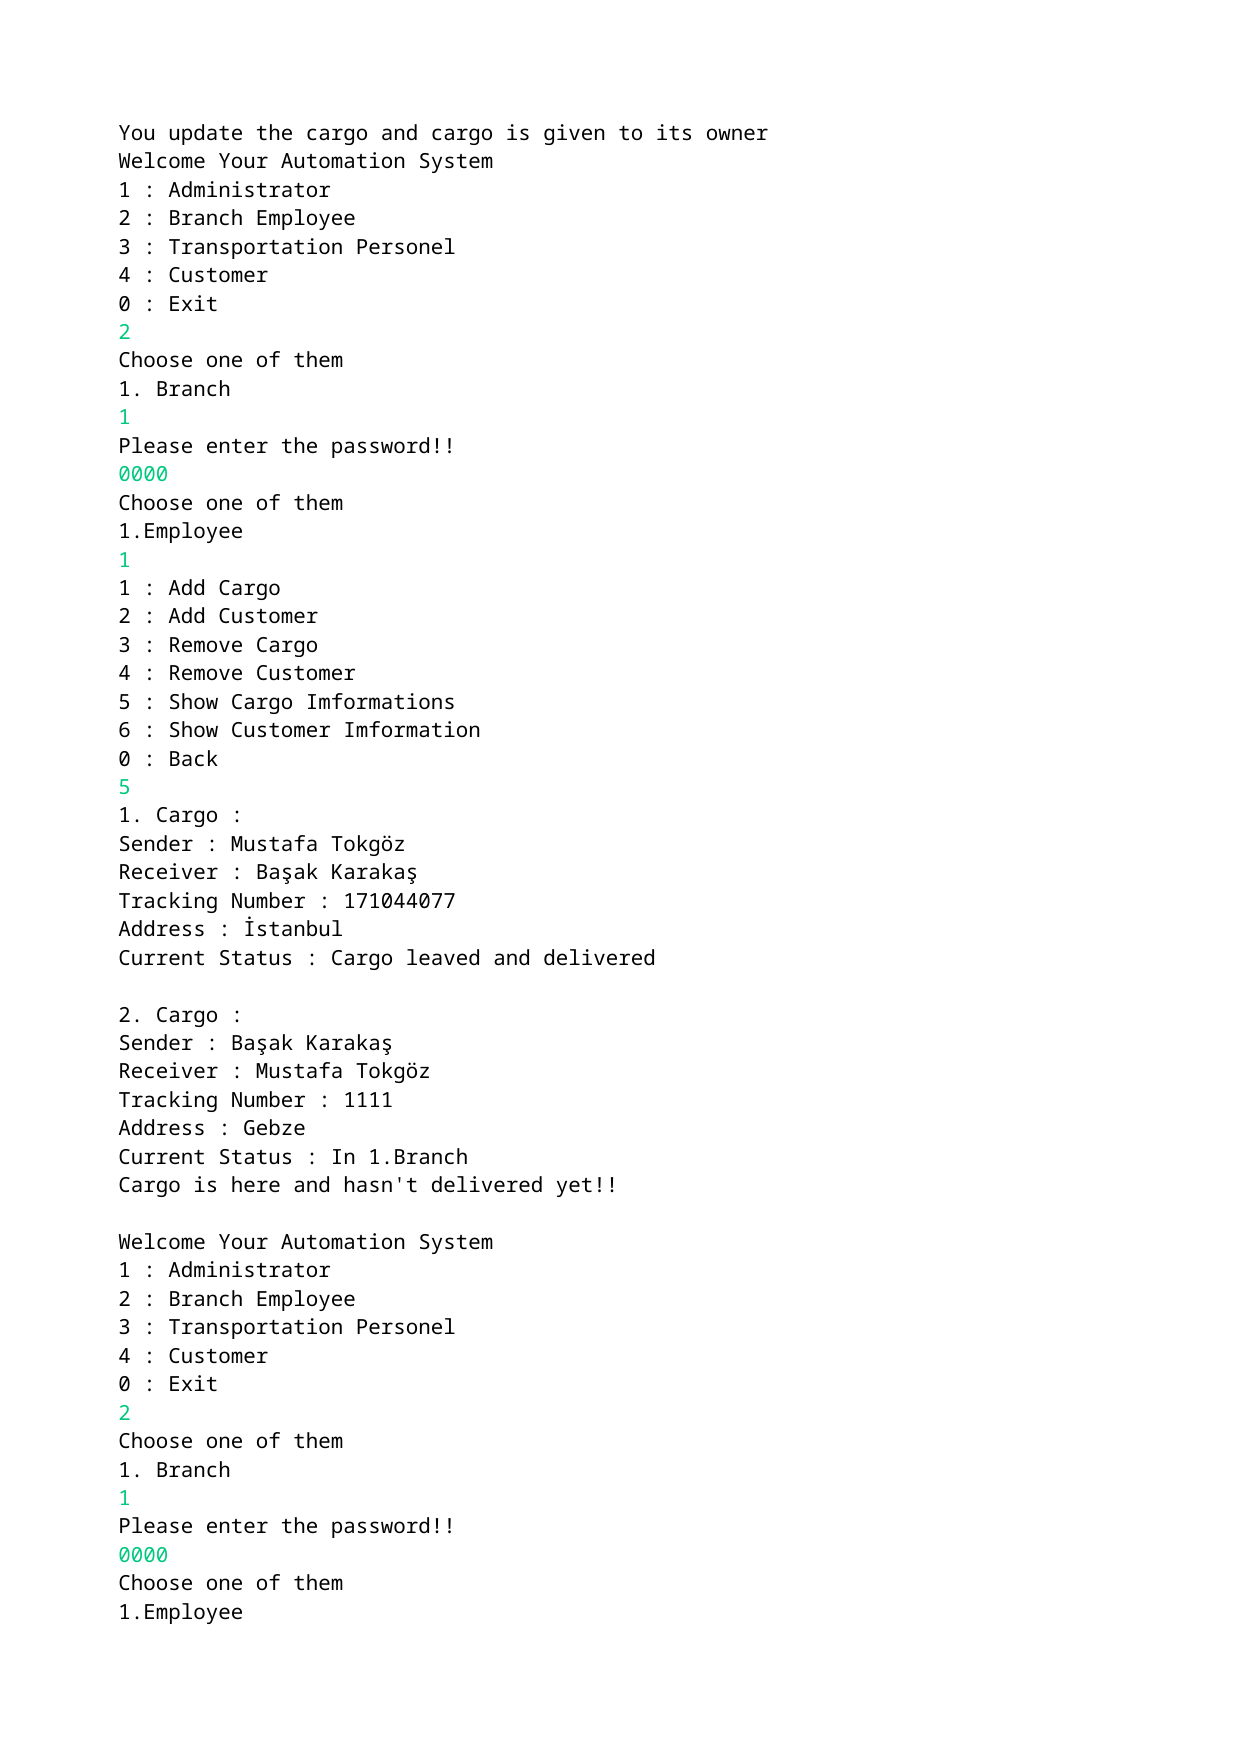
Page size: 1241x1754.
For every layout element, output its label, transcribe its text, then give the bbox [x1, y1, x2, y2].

text 1 : Administrator [118, 1256, 1122, 1284]
text Please enter the password!! [118, 1512, 1122, 1540]
text Choose one of them [118, 346, 1122, 374]
text 0 : Exit [118, 289, 1122, 317]
text Welcome Your Automation System [118, 147, 1122, 175]
text 5 [118, 772, 1122, 801]
text 3 : Remove Cargo [118, 630, 1122, 658]
text 0000 [118, 1540, 1122, 1568]
text Address : İstanbul [118, 914, 1122, 943]
text Choose one of them [118, 1426, 1122, 1455]
text 1 : Administrator [118, 175, 1122, 203]
text 4 : Customer [118, 260, 1122, 289]
text 2. Cargo : [118, 1000, 1122, 1028]
text 1 [118, 545, 1122, 573]
text 4 : Customer [118, 1341, 1122, 1369]
text 2 [118, 317, 1122, 346]
text Choose one of them [118, 488, 1122, 516]
text Address : Gebze [118, 1113, 1122, 1142]
text 0000 [118, 459, 1122, 488]
text Tracking Number : 171044077 [118, 886, 1122, 914]
text 2 [118, 1398, 1122, 1426]
text Cargo is here and hasn't delivered yet!! [118, 1170, 1122, 1199]
text 2 : Add Customer [118, 602, 1122, 630]
text Welcome Your Automation System [118, 1227, 1122, 1256]
text 6 : Show Customer Imformation [118, 715, 1122, 744]
text Tracking Number : 1111 [118, 1085, 1122, 1113]
text 0 : Exit [118, 1369, 1122, 1398]
text 1 : Add Cargo [118, 573, 1122, 602]
text 2 : Branch Employee [118, 1284, 1122, 1312]
text 1.Employee [118, 1597, 1122, 1625]
text Please enter the password!! [118, 431, 1122, 459]
text 3 : Transportation Personel [118, 1312, 1122, 1341]
text 3 : Transportation Personel [118, 232, 1122, 260]
text 2 : Branch Employee [118, 203, 1122, 232]
text Receiver : Başak Karakaş [118, 857, 1122, 886]
text 5 : Show Cargo Imformations [118, 687, 1122, 715]
text Current Status : Cargo leaved and delivered [118, 943, 1122, 971]
text Current Status : In 1.Branch [118, 1142, 1122, 1170]
text 1. Branch [118, 374, 1122, 402]
text 1. Cargo : [118, 801, 1122, 829]
text Sender : Mustafa Tokgöz [118, 829, 1122, 857]
text 1. Branch [118, 1455, 1122, 1483]
text 4 : Remove Customer [118, 658, 1122, 687]
text 0 : Back [118, 744, 1122, 772]
text 1.Employee [118, 516, 1122, 545]
text 1 [118, 402, 1122, 431]
text You update the cargo and cargo is given to its owner [118, 118, 1122, 147]
text Sender : Başak Karakaş [118, 1028, 1122, 1057]
text Choose one of them [118, 1568, 1122, 1597]
text 1 [118, 1483, 1122, 1512]
text Receiver : Mustafa Tokgöz [118, 1057, 1122, 1085]
